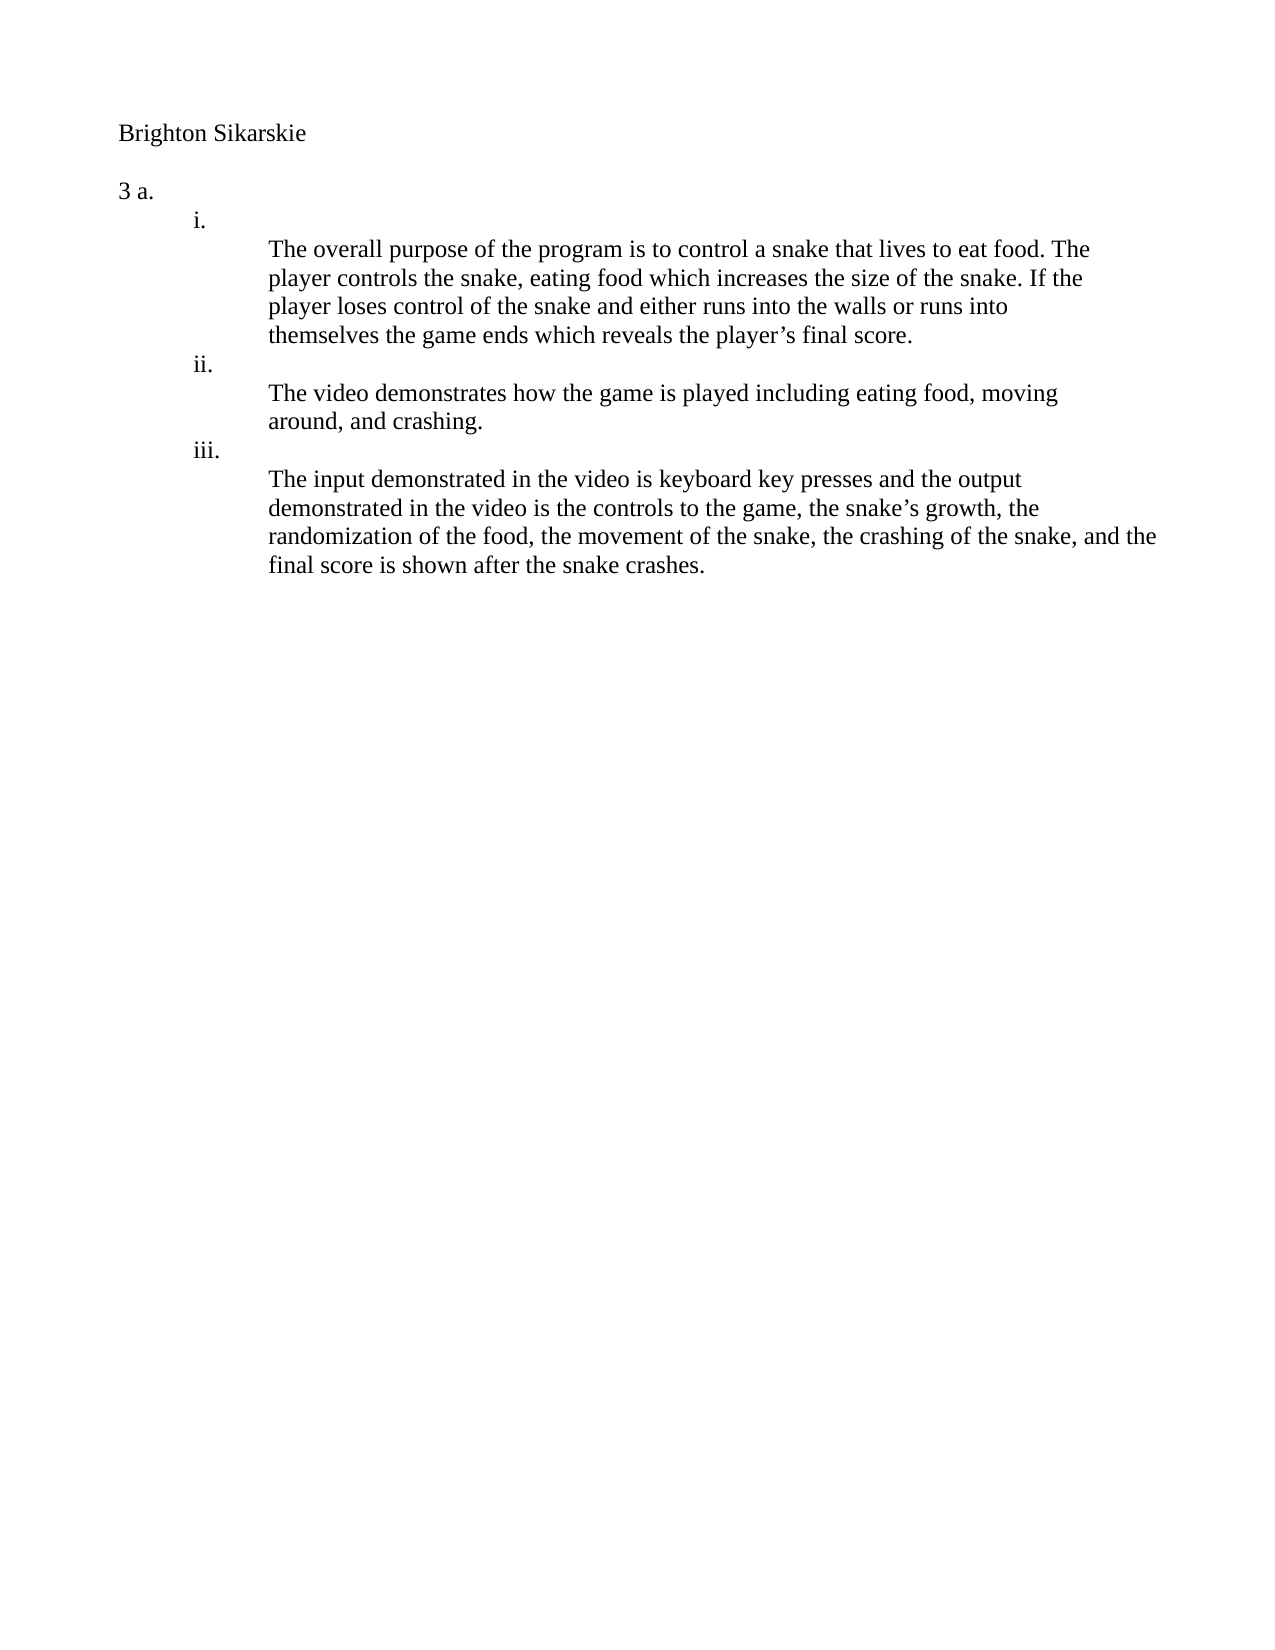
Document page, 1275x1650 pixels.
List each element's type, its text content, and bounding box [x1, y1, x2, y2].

text The input demonstrated in the video is keyboard key presses and the output demonstrated in the video is the controls to the game, the snake’s growth, the randomization of the food, the movement of the snake, the crashing of the snake, and the final score is shown after the snake crashes. [118, 464, 1157, 636]
text The video demonstrates how the game is played including eating food, moving around, and crashing. iii. [118, 378, 1157, 464]
text ii. [118, 349, 1157, 378]
text i. The overall purpose of the program is to control a snake that lives to eat food. The player controls the snake, eating food which increases the size of the snake. If the player loses control of the snake and either runs into the walls or runs into themselves the game ends which reveals the player’s final score. [118, 205, 1157, 349]
text 3 a. [118, 176, 1157, 205]
